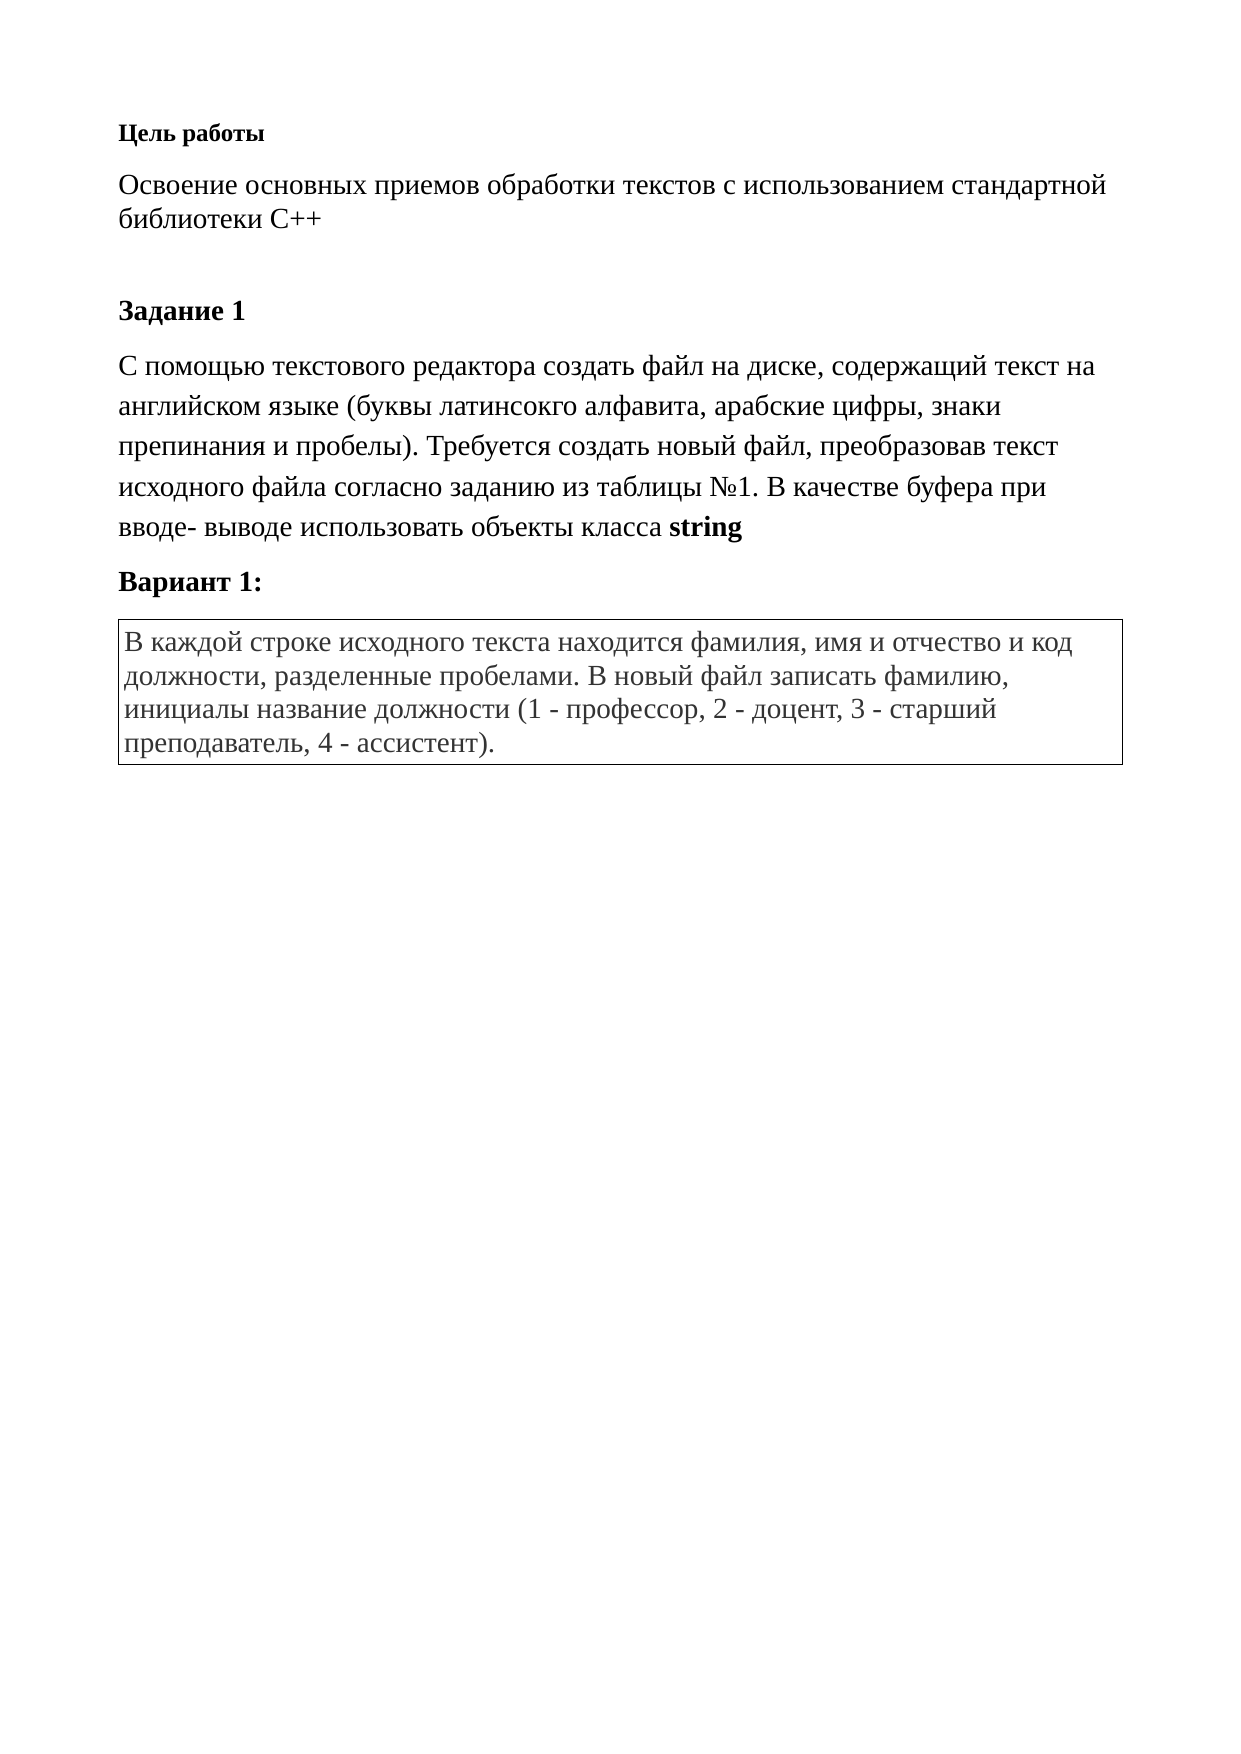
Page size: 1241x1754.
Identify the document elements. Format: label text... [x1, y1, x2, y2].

text Освоение основных приемов обработки текстов с использованием стандартной библиотеки С++ [118, 167, 1122, 234]
text С помощью текстового редактора создать файл на диске, содержащий текст на английском языке (буквы латинсокго алфавита, арабские цифры, знаки препинания и пробелы). Требуется создать новый файл, преобразовав текст исходного файла согласно заданию из таблицы №1. В качестве буфера при вводе- выводе использовать объекты класса string [118, 348, 1122, 542]
text Задание 1 [118, 293, 1122, 327]
table_header В каждой строке исходного текста находится фамилия, имя и отчество и код должности, разделенные пробелами. В новый файл записать фамилию, инициалы название должности (1 - профессор, 2 - доцент, 3 - старший преподаватель, 4 - ассистент). [119, 620, 1122, 764]
text Цель работы [118, 118, 1122, 147]
text Вариант 1: [118, 564, 1122, 597]
